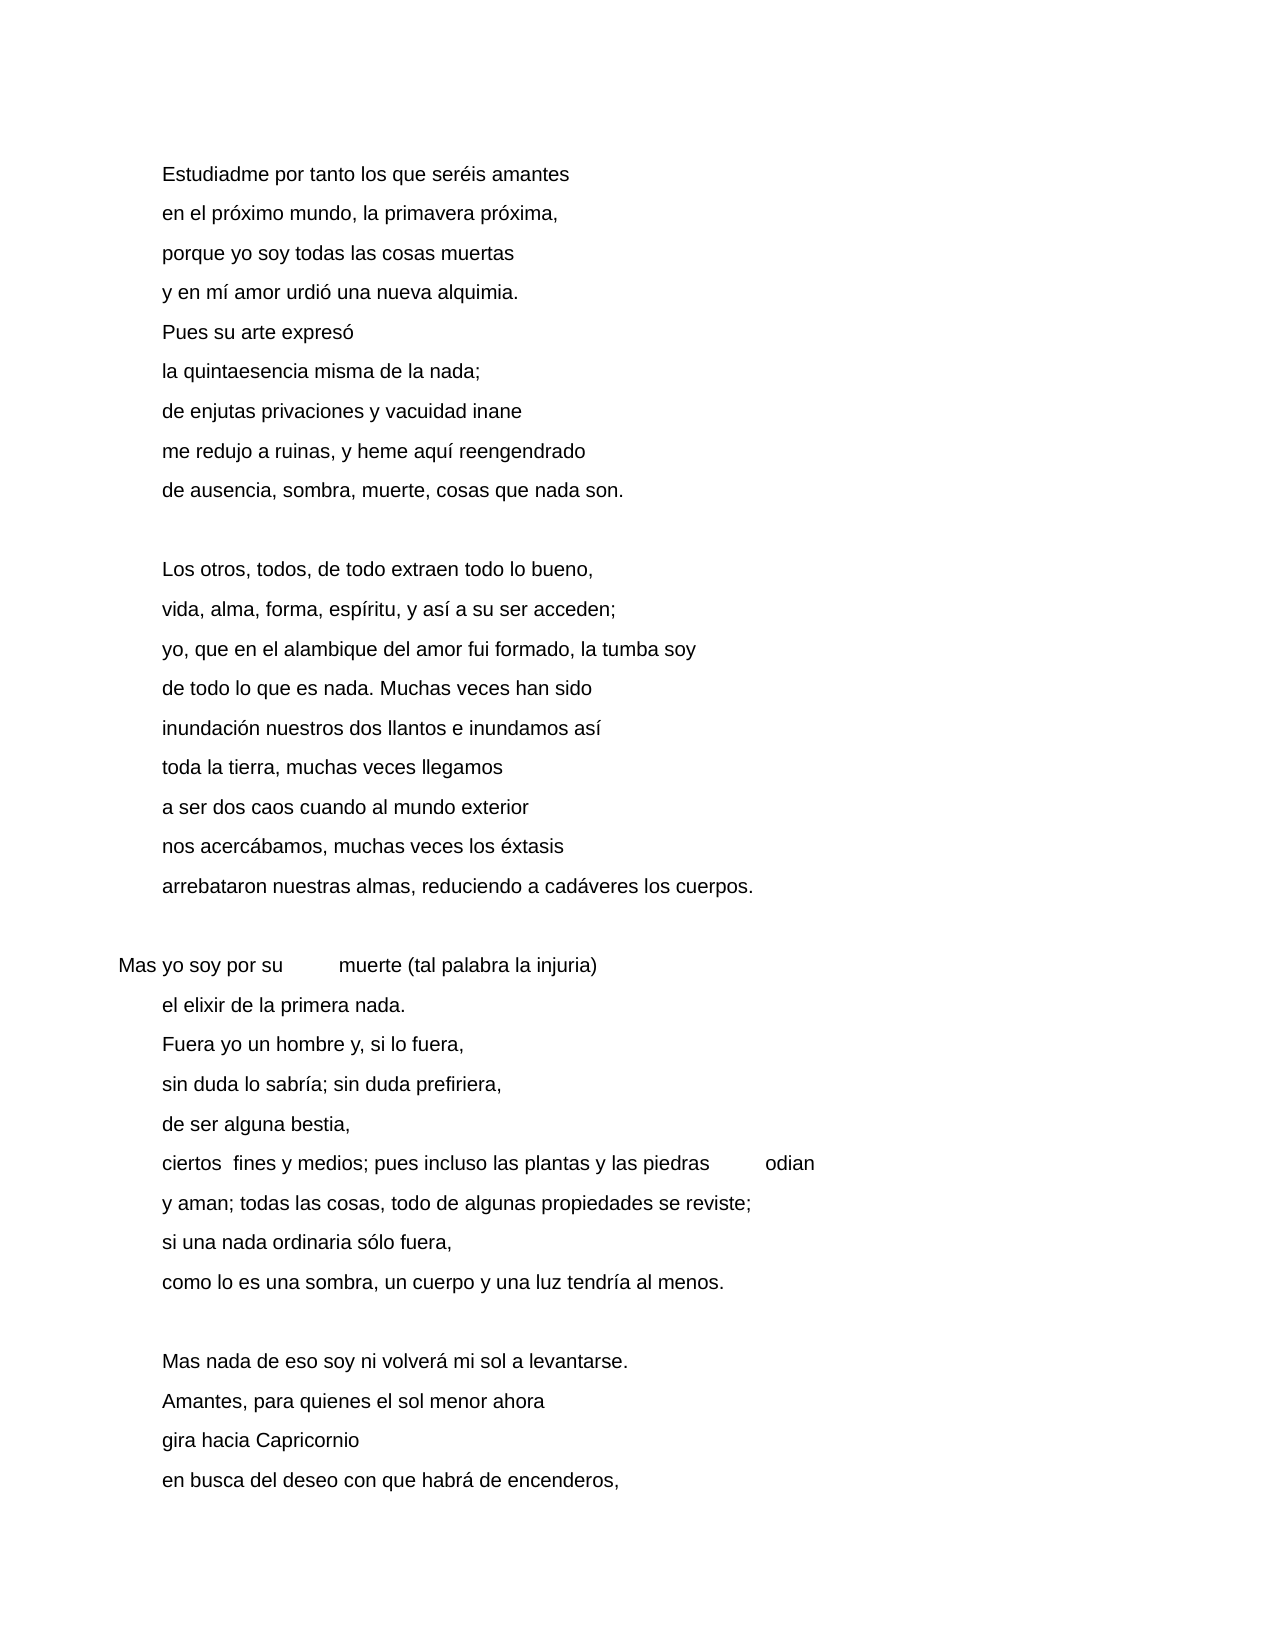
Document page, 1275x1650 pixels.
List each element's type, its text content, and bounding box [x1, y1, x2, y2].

text gira hacia Capricornio [118, 1424, 1157, 1453]
text vida, alma, forma, espíritu, y así a su ser acceden; [118, 593, 1157, 622]
text me redujo a ruinas, y heme aquí reengendrado [118, 435, 1157, 463]
text Mas yo soy por su muerte (tal palabra la injuria) [118, 949, 1157, 978]
text ciertos fines y medios; pues incluso las plantas y las piedras odian [118, 1147, 1157, 1176]
text Pues su arte expresó [118, 316, 1157, 345]
text inundación nuestros dos llantos e inundamos así [118, 712, 1157, 741]
text arrebataron nuestras almas, reduciendo a cadáveres los cuerpos. [118, 870, 1157, 899]
text en el próximo mundo, la primavera próxima, [118, 197, 1157, 226]
text y aman; todas las cosas, todo de algunas propiedades se reviste; [118, 1187, 1157, 1216]
text y en mí amor urdió una nueva alquimia. [118, 276, 1157, 305]
text en busca del deseo con que habrá de encenderos, [118, 1464, 1157, 1493]
text si una nada ordinaria sólo fuera, [118, 1226, 1157, 1255]
text de ausencia, sombra, muerte, cosas que nada son. [118, 474, 1157, 503]
text el elixir de la primera nada. [118, 989, 1157, 1018]
text Los otros, todos, de todo extraen todo lo bueno, [118, 553, 1157, 582]
text como lo es una sombra, un cuerpo y una luz tendría al menos. [118, 1266, 1157, 1295]
text de ser alguna bestia, [118, 1108, 1157, 1136]
text yo, que en el alambique del amor fui formado, la tumba soy [118, 633, 1157, 661]
text de enjutas privaciones y vacuidad inane [118, 395, 1157, 424]
text porque yo soy todas las cosas muertas [118, 237, 1157, 266]
text Amantes, para quienes el sol menor ahora [118, 1385, 1157, 1413]
text sin duda lo sabría; sin duda prefiriera, [118, 1068, 1157, 1097]
text toda la tierra, muchas veces llegamos [118, 751, 1157, 780]
text a ser dos caos cuando al mundo exterior [118, 791, 1157, 820]
text Estudiadme por tanto los que seréis amantes [118, 158, 1157, 186]
text de todo lo que es nada. Muchas veces han sido [118, 672, 1157, 701]
text Fuera yo un hombre y, si lo fuera, [118, 1028, 1157, 1057]
text Mas nada de eso soy ni volverá mi sol a levantarse. [118, 1345, 1157, 1374]
text nos acercábamos, muchas veces los éxtasis [118, 831, 1157, 859]
text la quintaesencia misma de la nada; [118, 356, 1157, 384]
